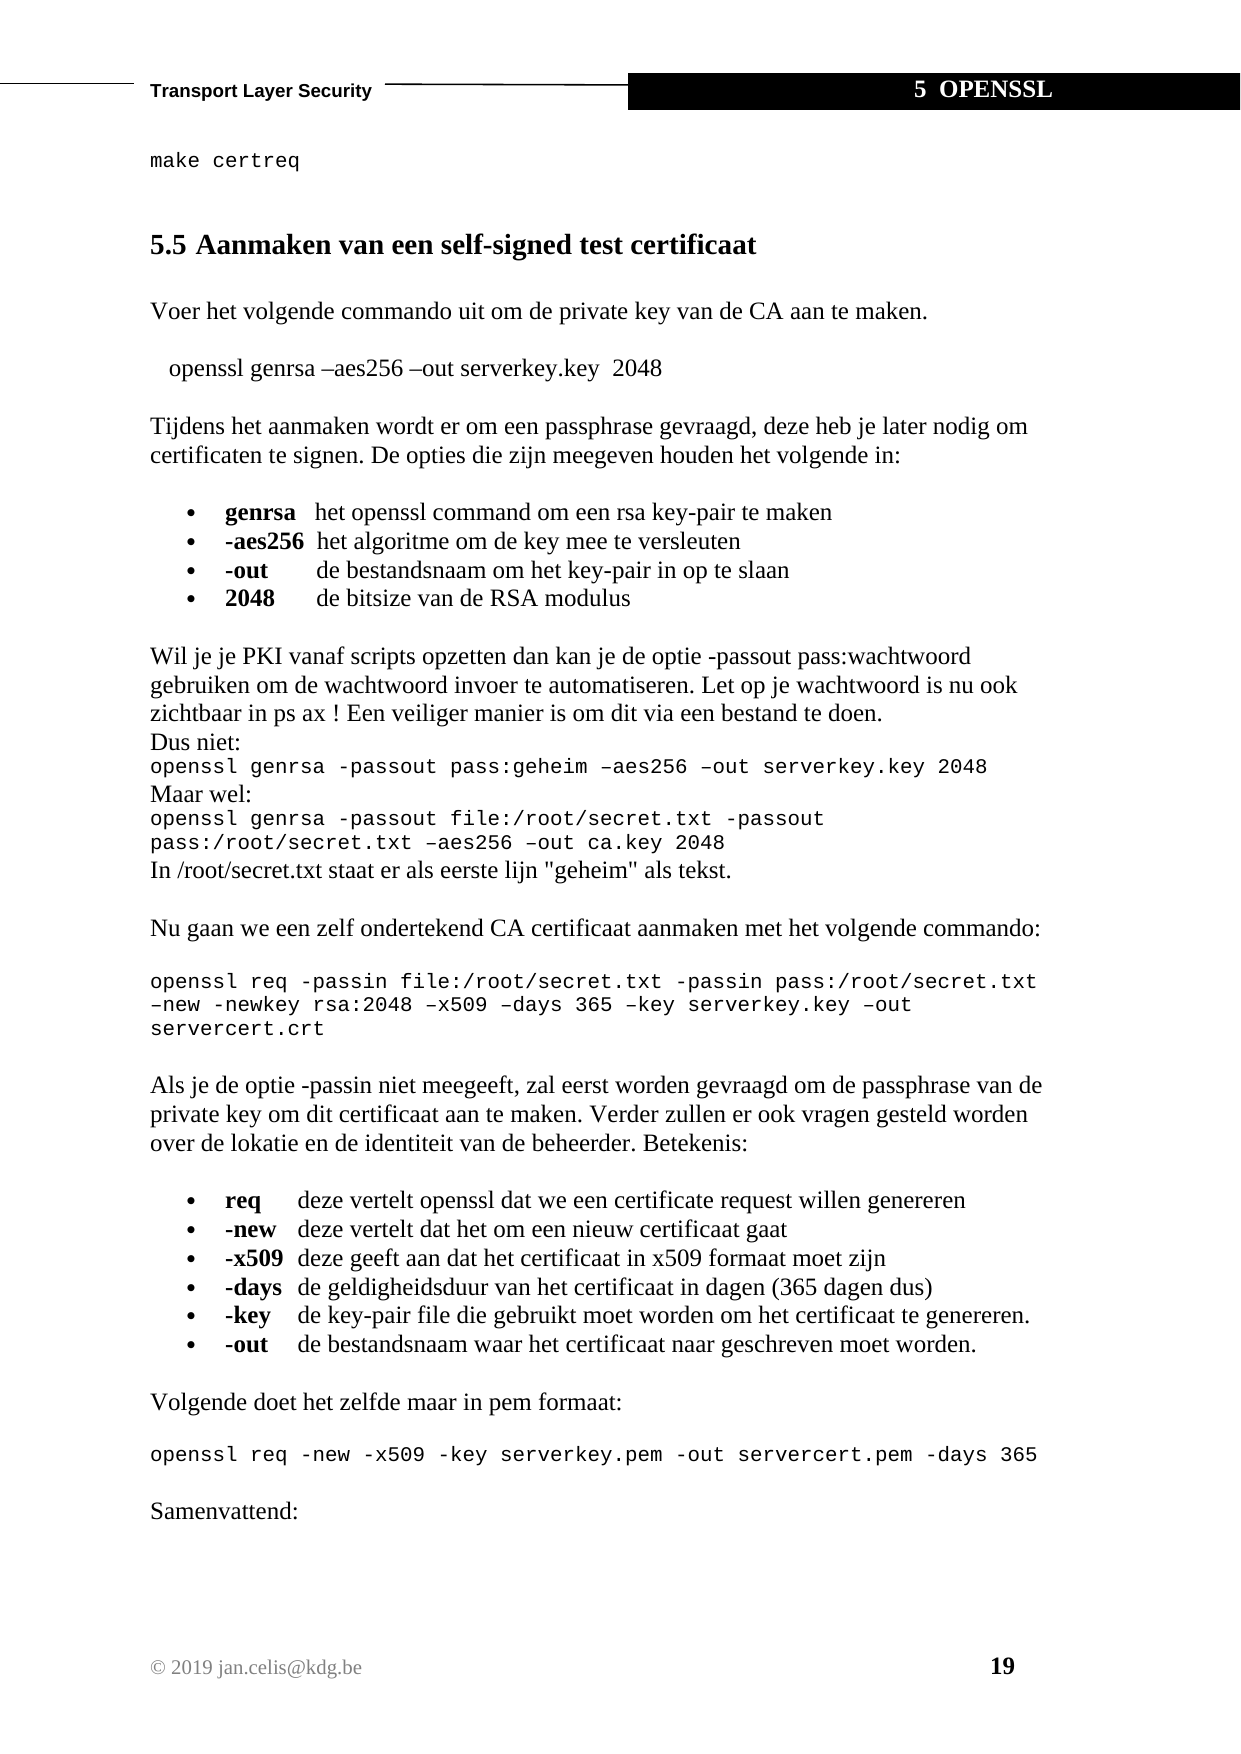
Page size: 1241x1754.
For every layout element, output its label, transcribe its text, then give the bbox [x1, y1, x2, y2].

text Tijdens het aanmaken wordt er om een passphrase gevraagd, deze heb je later nodig om certificaten te signen. De opties die zijn meegeven houden het volgende in: [150, 411, 1053, 468]
list -key de key-pair file die gebruikt moet worden om het certificaat te genereren. [187, 1300, 1053, 1329]
text In /root/secret.txt staat er als eerste lijn "geheim" als tekst. [150, 856, 1053, 884]
text Voer het volgende commando uit om de private key van de CA aan te maken. [150, 296, 1053, 325]
list -out de bestandsnaam om het key-pair in op te slaan [187, 555, 1053, 583]
list -new deze vertelt dat het om een nieuw certificaat gaat [187, 1214, 1053, 1243]
text Maar wel: [150, 779, 1053, 808]
list -days de geldigheidsduur van het certificaat in dagen (365 dagen dus) [187, 1272, 1053, 1300]
list 2048 de bitsize van de RSA modulus [187, 583, 1053, 612]
list -out de bestandsnaam waar het certificaat naar geschreven moet worden. [187, 1329, 1053, 1358]
list req deze vertelt openssl dat we een certificate request willen genereren [187, 1185, 1053, 1214]
list -x509 deze geeft aan dat het certificaat in x509 formaat moet zijn [187, 1243, 1053, 1272]
text Wil je je PKI vanaf scripts opzetten dan kan je de optie -passout pass:wachtwoord gebruiken om de wachtwoord invoer te automatiseren. Let op je wachtwoord is nu ook zichtbaar in ps ax ! Een veiliger manier is om dit via een bestand te doen. [150, 641, 1053, 727]
list genrsa het openssl command om een rsa key-pair te maken [187, 497, 1053, 526]
list -aes256 het algoritme om de key mee te versleuten [187, 526, 1053, 555]
text Dus niet: [150, 727, 1053, 756]
text openssl genrsa -passout file:/root/secret.txt -passout pass:/root/secret.txt –aes256 –out ca.key 2048 [150, 808, 1053, 856]
text Volgende doet het zelfde maar in pem formaat: [150, 1387, 1053, 1415]
text Samenvattend: [150, 1496, 1053, 1525]
text openssl req -passin file:/root/secret.txt -passin pass:/root/secret.txt –new -newkey rsa:2048 –x509 –days 365 –key serverkey.key –out servercert.crt [150, 971, 1053, 1042]
text Als je de optie -passin niet meegeeft, zal eerst worden gevraagd om de passphrase van de private key om dit certificaat aan te maken. Verder zullen er ook vragen gesteld worden over de lokatie en de identiteit van de beheerder. Betekenis: [150, 1070, 1053, 1157]
text openssl req -new -x509 -key serverkey.pem -out servercert.pem -days 365 [150, 1444, 1053, 1468]
text Nu gaan we een zelf ondertekend CA certificaat aanmaken met het volgende commando: [150, 913, 1053, 942]
subtitle Aanmaken van een self-signed test certificaat [150, 227, 1053, 261]
text openssl genrsa -passout pass:geheim –aes256 –out serverkey.key 2048 [150, 756, 1053, 779]
text openssl genrsa –aes256 –out serverkey.key 2048 [150, 353, 1053, 382]
text make certreq [150, 150, 1053, 174]
